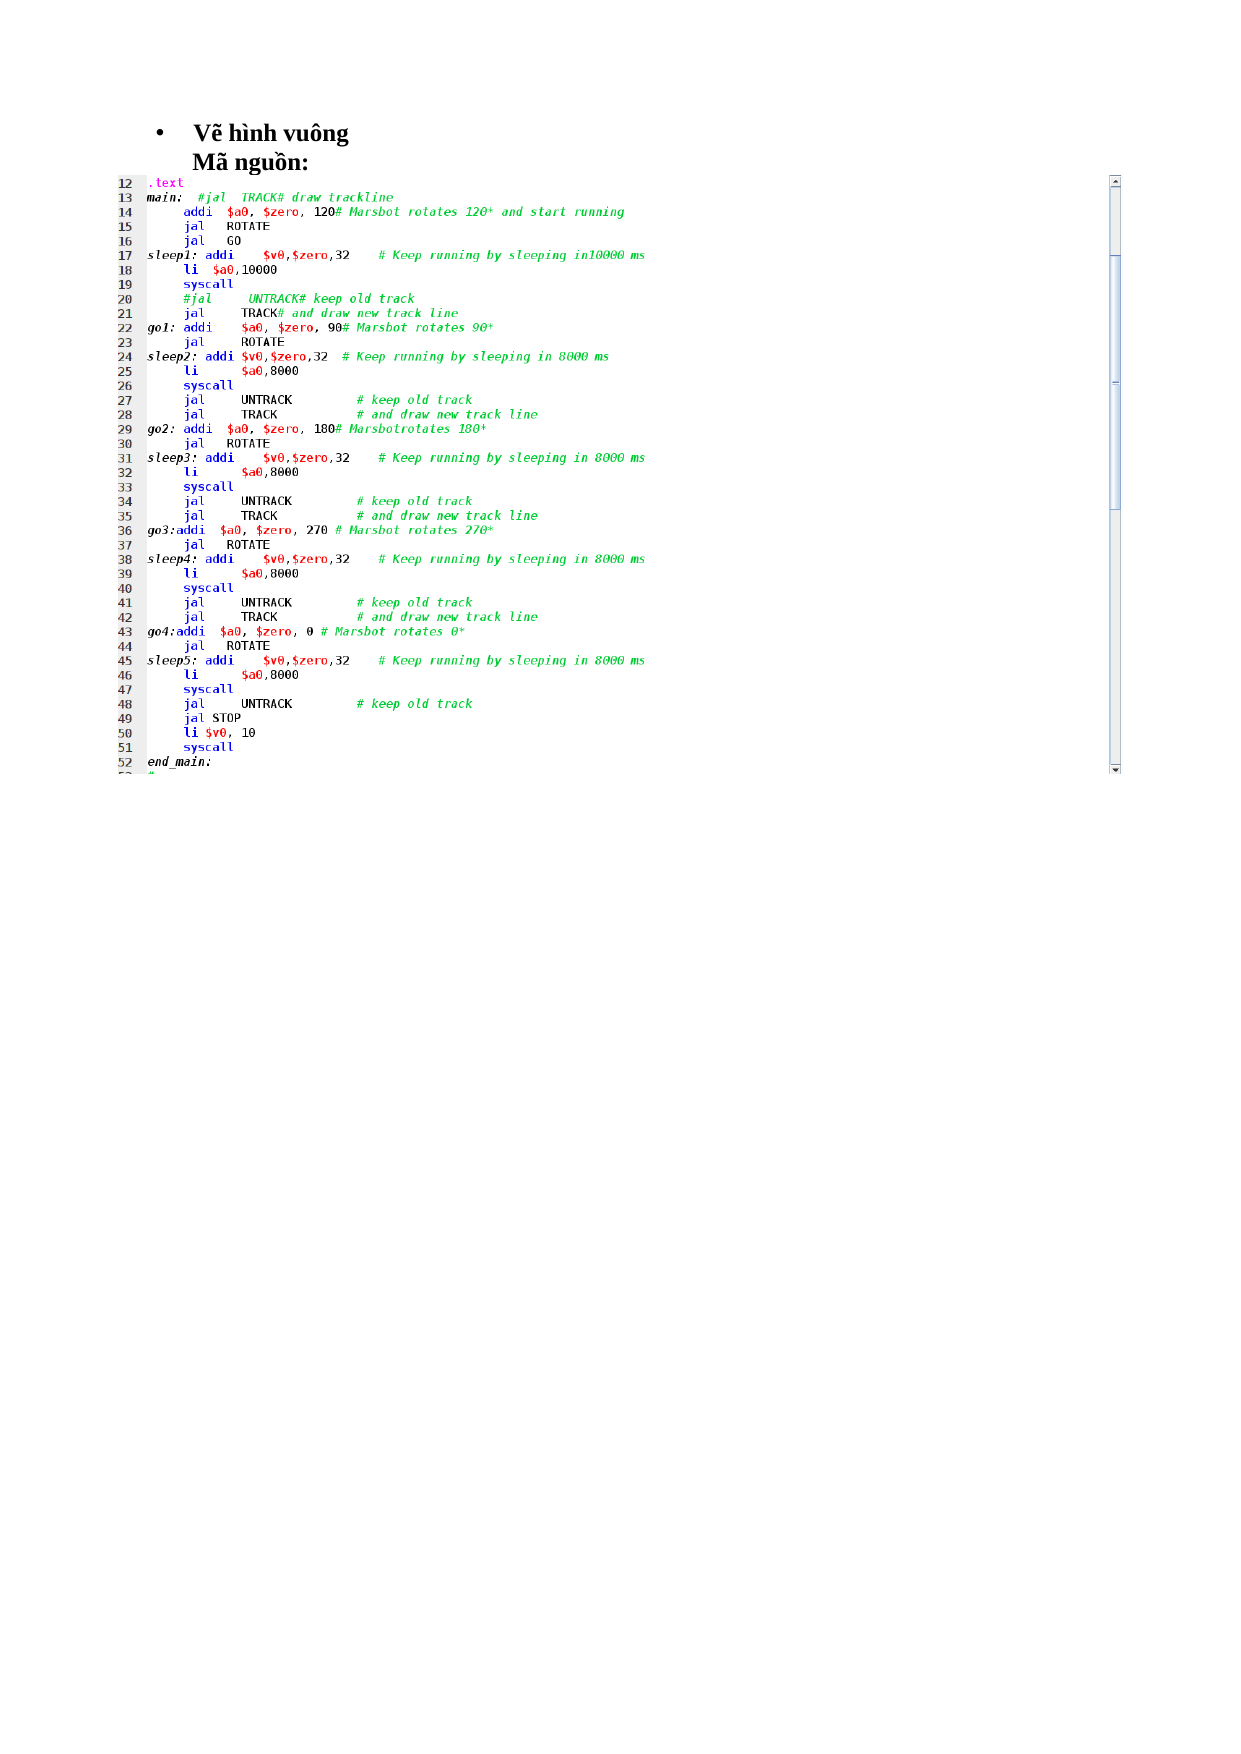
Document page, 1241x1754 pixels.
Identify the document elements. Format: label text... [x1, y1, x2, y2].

picture [118, 175, 1123, 774]
list Vẽ hình vuông [156, 118, 1122, 147]
text Mã nguồn: [118, 147, 1122, 175]
